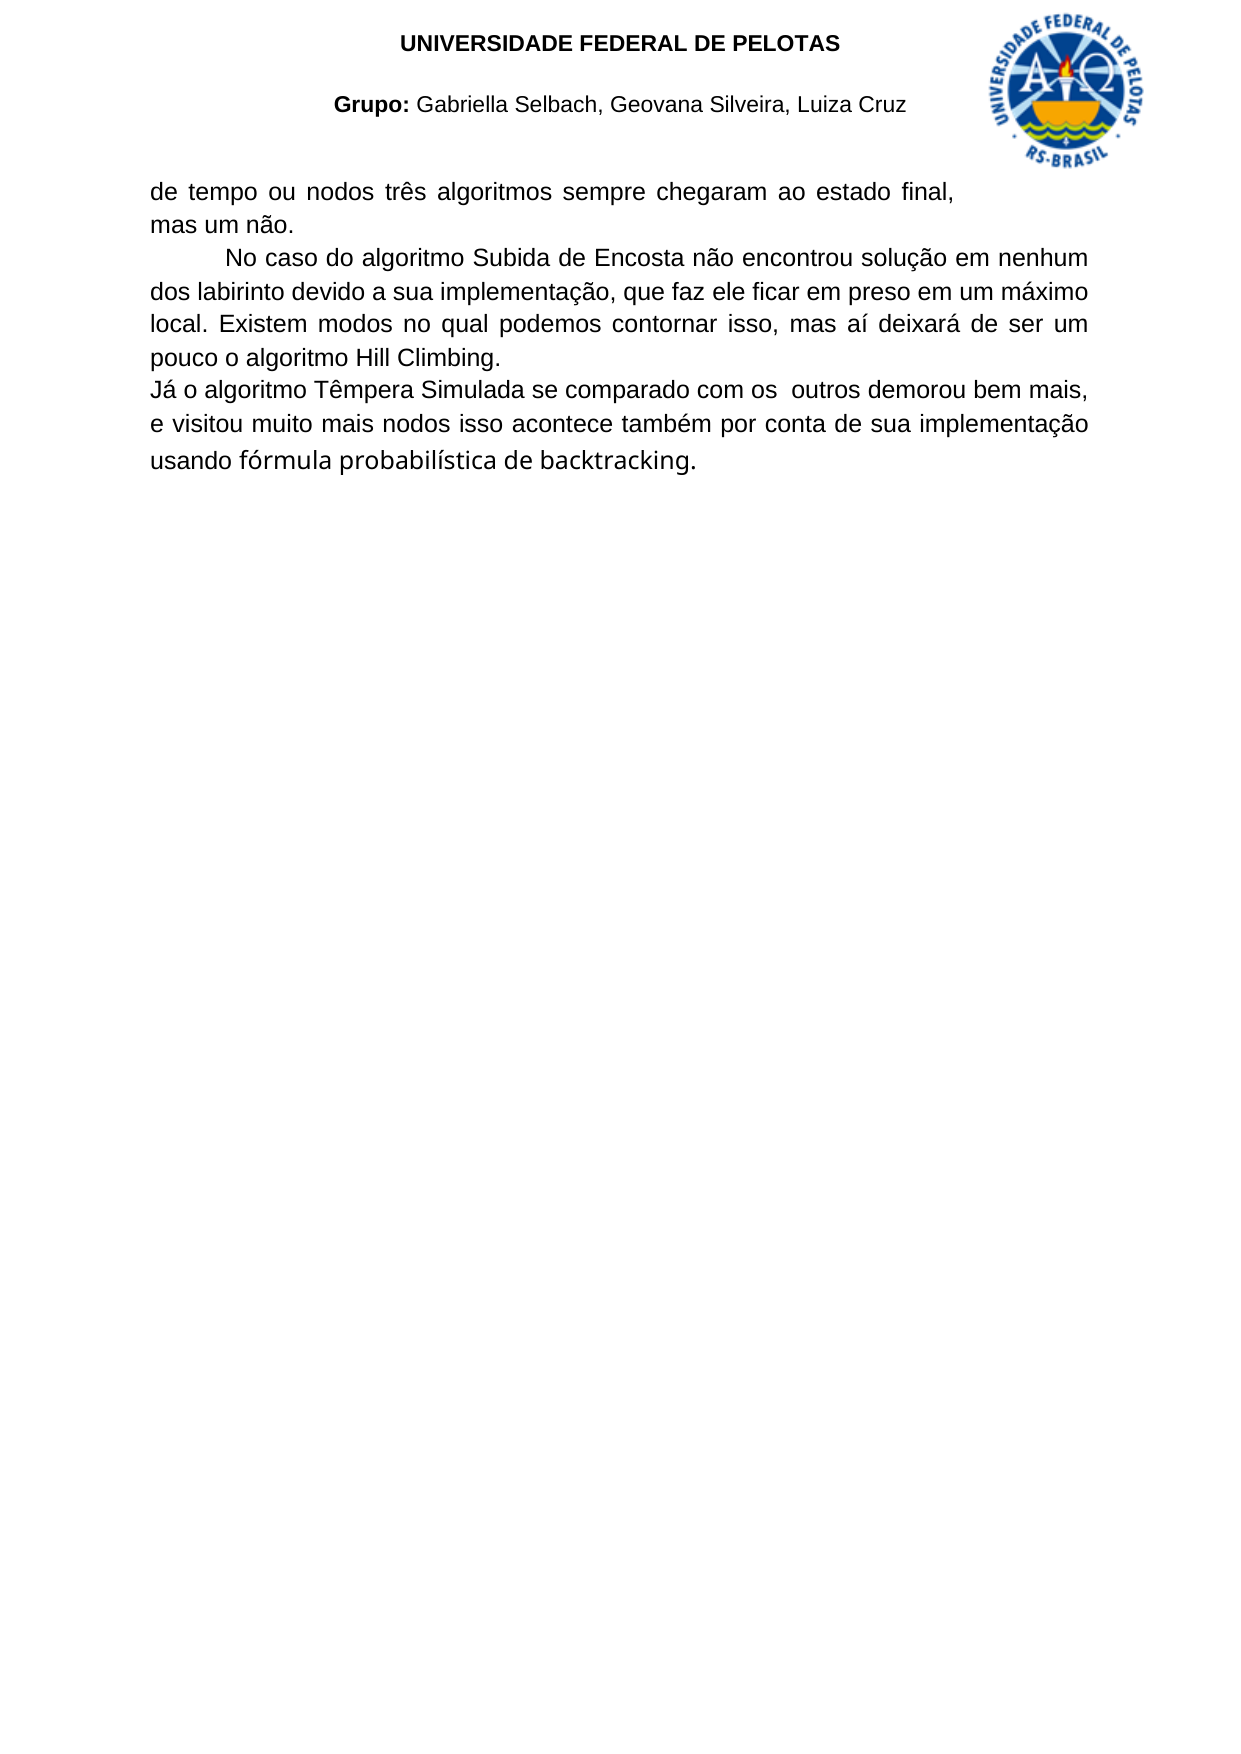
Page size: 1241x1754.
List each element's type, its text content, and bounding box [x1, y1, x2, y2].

text de tempo ou nodos três algoritmos sempre chegaram ao estado final, mas um não. [150, 177, 1090, 239]
text No caso do algoritmo Subida de Encosta não encontrou solução em nenhum dos labirinto devido a sua implementação, que faz ele ficar em preso em um máximo local. Existem modos no qual podemos contornar isso, mas aí deixará de ser um pouco o algoritmo Hill Climbing. [150, 243, 1090, 371]
picture [975, 0, 1158, 183]
text Já o algoritmo Têmpera Simulada se comparado com os outros demorou bem mais, e visitou muito mais nodos isso acontece também por conta de sua implementação usando fórmula probabilística de backtracking. [150, 376, 1090, 476]
